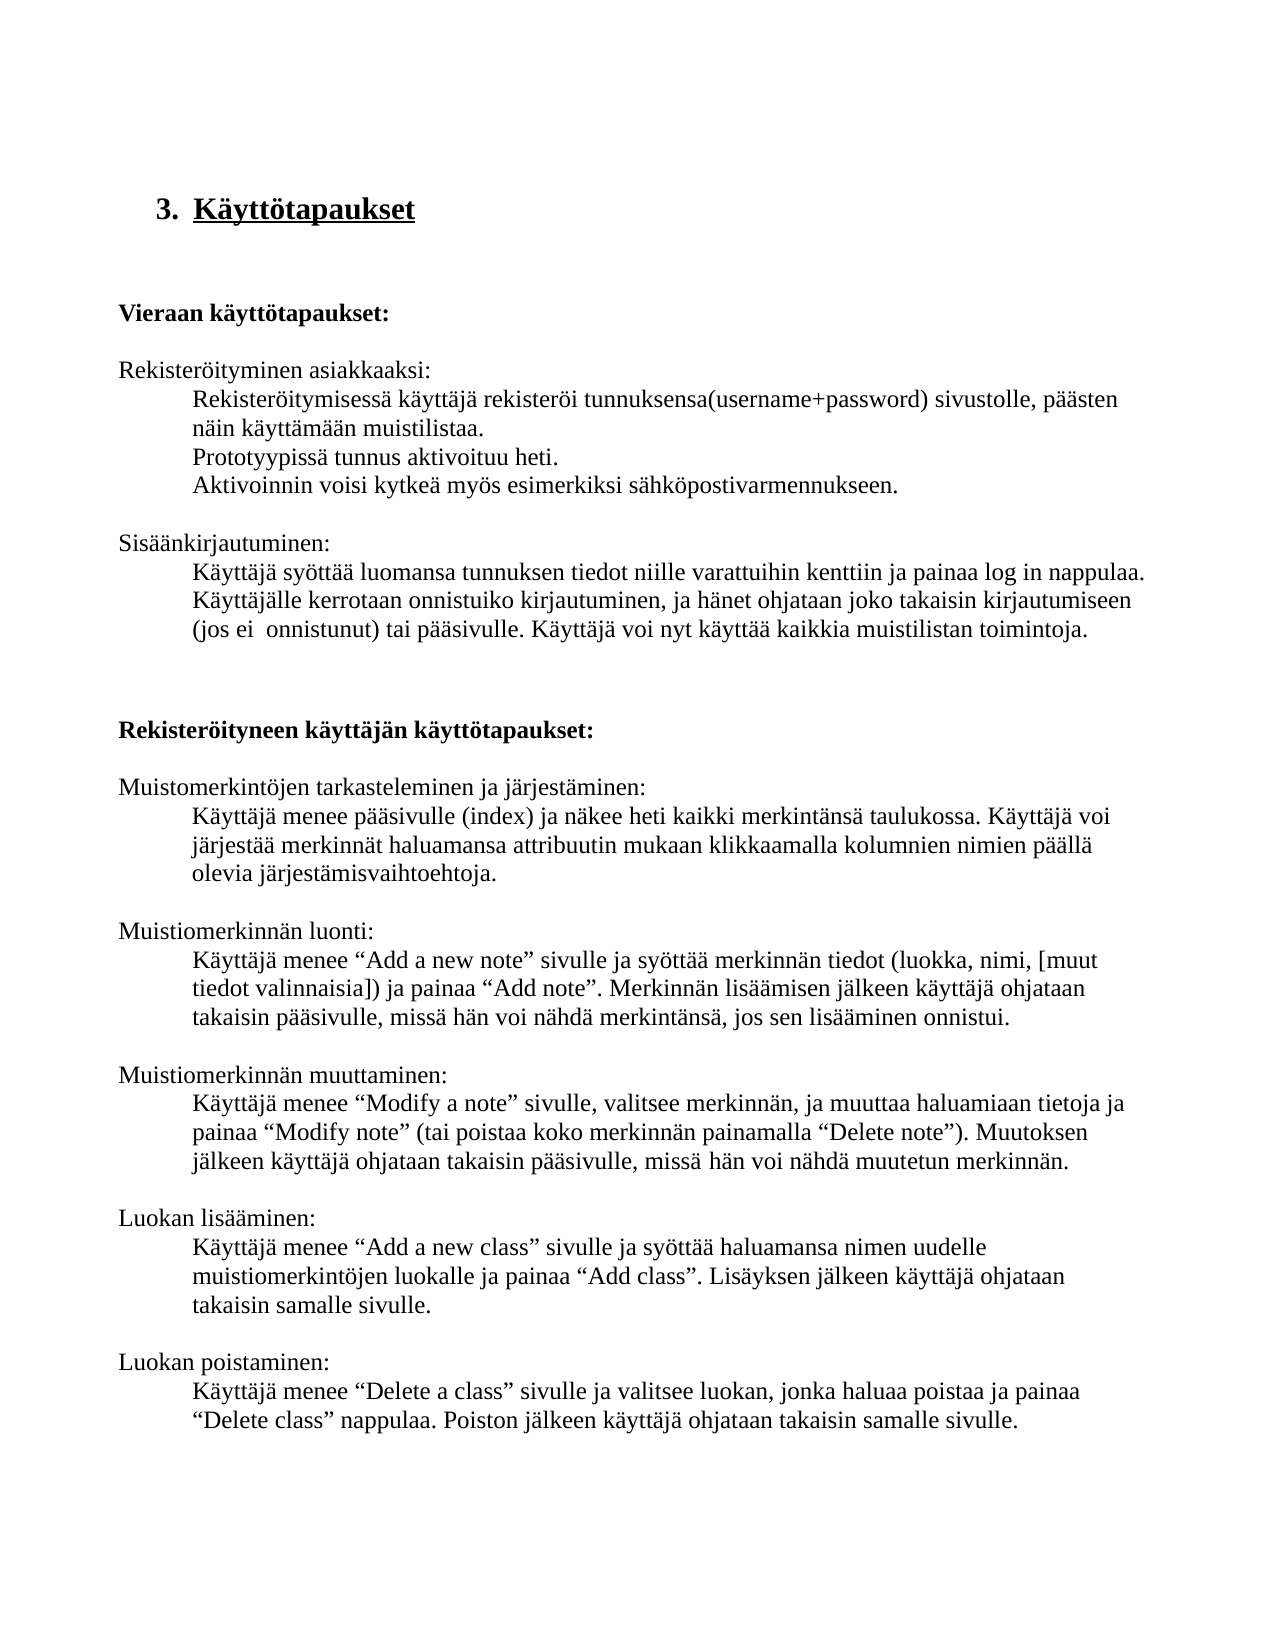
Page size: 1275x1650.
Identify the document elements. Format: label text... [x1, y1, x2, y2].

text Muistomerkintöjen tarkasteleminen ja järjestäminen: [118, 772, 1157, 801]
text Aktivoinnin voisi kytkeä myös esimerkiksi sähköpostivarmennukseen. [118, 470, 1157, 499]
text Vieraan käyttötapaukset: [118, 298, 1157, 327]
text Käyttäjä menee “Add a new note” sivulle ja syöttää merkinnän tiedot (luokka, nimi, [muut tiedot valinnaisia]) ja painaa “Add note”. Merkinnän lisäämisen jälkeen käyttäjä ohjataan takaisin pääsivulle, missä hän voi nähdä merkintänsä, jos sen lisääminen onnistui. [118, 945, 1157, 1031]
text Sisäänkirjautuminen: [118, 528, 1157, 557]
text Käyttäjä menee “Delete a class” sivulle ja valitsee luokan, jonka haluaa poistaa ja painaa “Delete class” nappulaa. Poiston jälkeen käyttäjä ohjataan takaisin samalle sivulle. [118, 1376, 1157, 1433]
text Muistiomerkinnän luonti: [118, 916, 1157, 945]
text Luokan poistaminen: [118, 1347, 1157, 1376]
text Rekisteröitymisessä käyttäjä rekisteröi tunnuksensa(username+password) sivustolle, päästen näin käyttämään muistilistaa. [118, 384, 1157, 442]
text Muistiomerkinnän muuttaminen: [118, 1060, 1157, 1088]
text Käyttäjä menee pääsivulle (index) ja näkee heti kaikki merkintänsä taulukossa. Käyttäjä voi järjestää merkinnät haluamansa attribuutin mukaan klikkaamalla kolumnien nimien päällä olevia järjestämisvaihtoehtoja. [192, 801, 1157, 887]
text Rekisteröityminen asiakkaaksi: [118, 355, 1157, 384]
list Käyttötapaukset [156, 190, 1157, 226]
text Prototyypissä tunnus aktivoituu heti. [118, 442, 1157, 470]
text Luokan lisääminen: [118, 1203, 1157, 1232]
text Rekisteröityneen käyttäjän käyttötapaukset: [118, 715, 1157, 743]
text takaisin samalle sivulle. [118, 1290, 1157, 1318]
text Käyttäjä menee “Add a new class” sivulle ja syöttää haluamansa nimen uudelle muistiomerkintöjen luokalle ja painaa “Add class”. Lisäyksen jälkeen käyttäjä ohjataan [118, 1232, 1157, 1290]
text Käyttäjä syöttää luomansa tunnuksen tiedot niille varattuihin kenttiin ja painaa log in nappulaa. Käyttäjälle kerrotaan onnistuiko kirjautuminen, ja hänet ohjataan joko takaisin kirjautumiseen (jos ei onnistunut) tai pääsivulle. Käyttäjä voi nyt käyttää kaikkia muistilistan toimintoja. [118, 557, 1157, 643]
text Käyttäjä menee “Modify a note” sivulle, valitsee merkinnän, ja muuttaa haluamiaan tietoja ja painaa “Modify note” (tai poistaa koko merkinnän painamalla “Delete note”). Muutoksen jälkeen käyttäjä ohjataan takaisin pääsivulle, missä hän voi nähdä muutetun merkinnän. [118, 1088, 1157, 1175]
